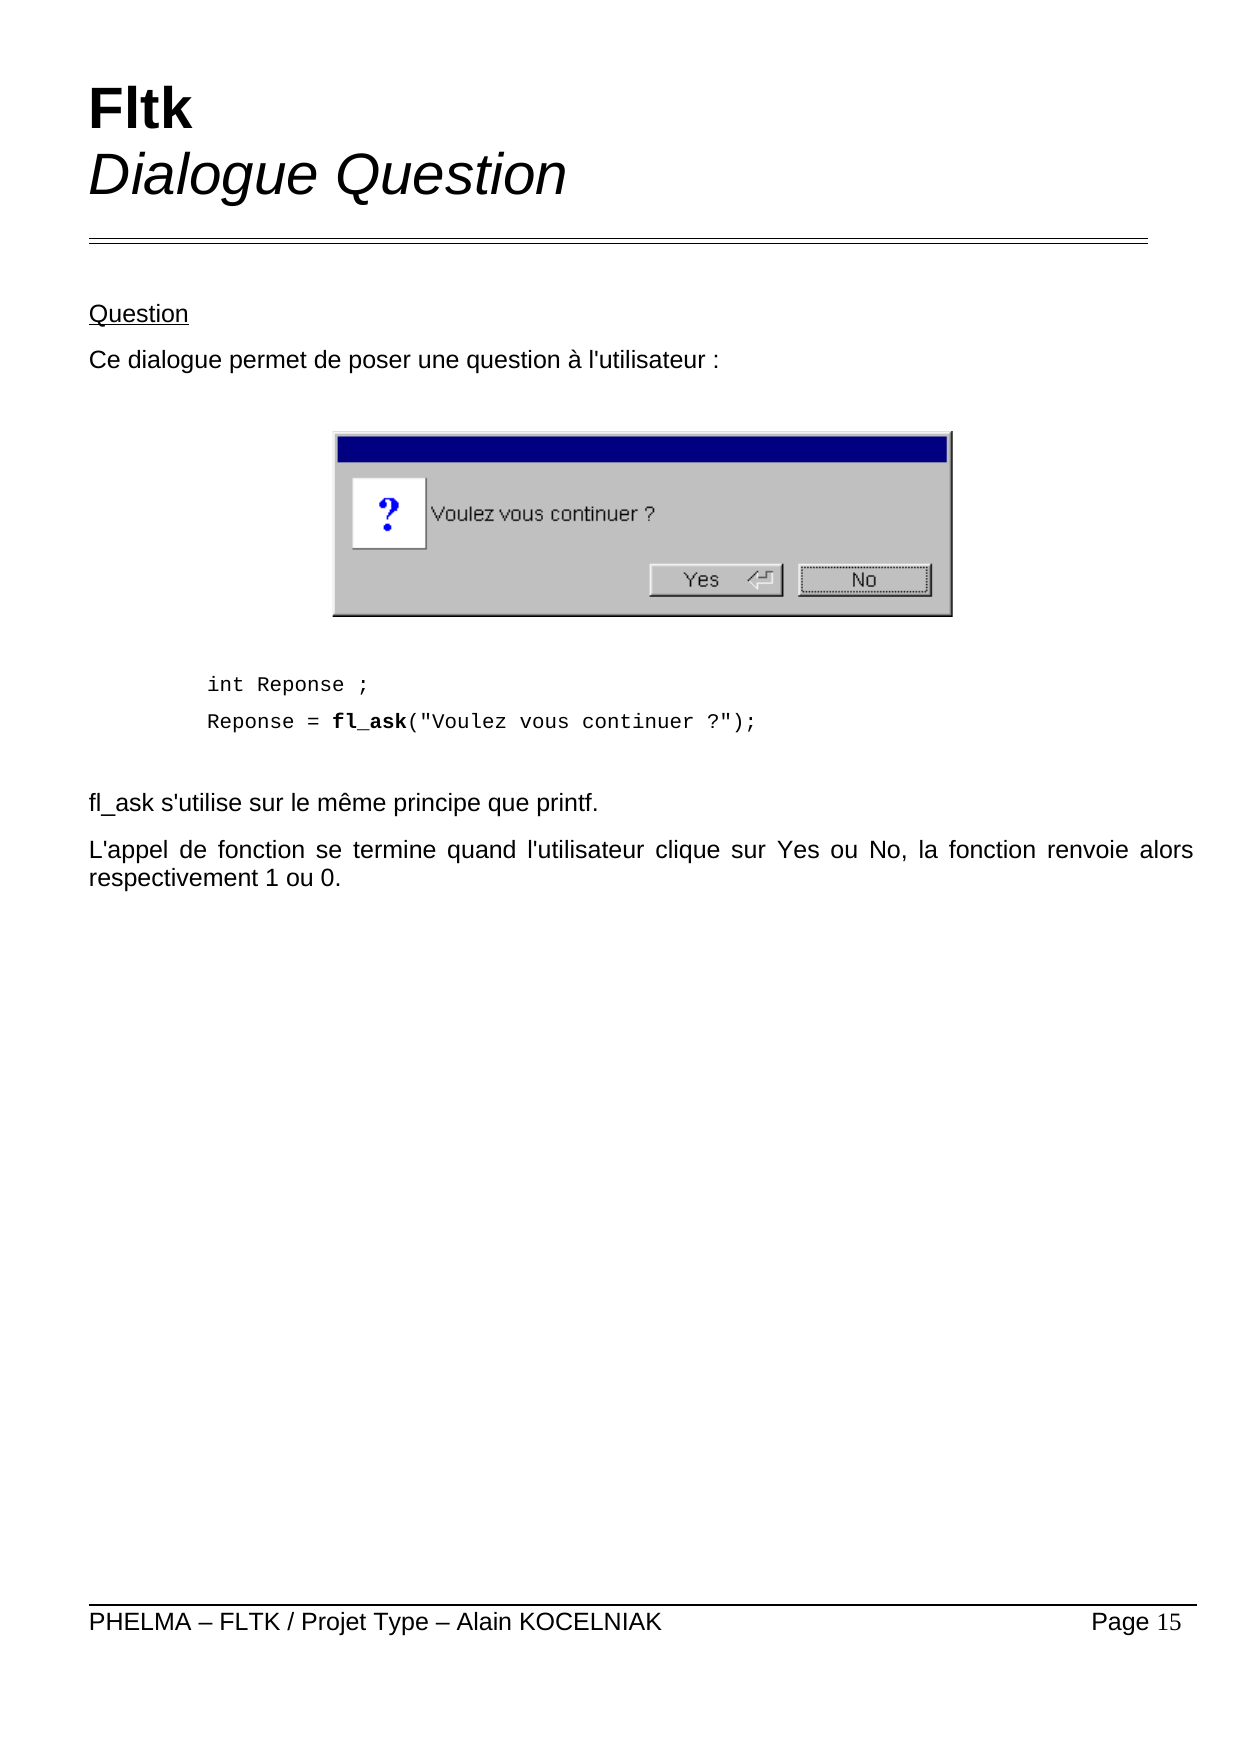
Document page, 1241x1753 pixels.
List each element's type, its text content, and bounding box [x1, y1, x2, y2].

text Question [89, 299, 1197, 327]
text fl_ask s'utilise sur le même principe que printf. [89, 789, 1197, 817]
text Reponse = fl_ask("Voulez vous continuer ?"); [207, 711, 1197, 734]
text int Reponse ; [207, 674, 1197, 698]
subtitle Fltk Dialogue Question [89, 76, 1148, 238]
text L'appel de fonction se termine quand l'utilisateur clique sur Yes ou No, la fonction renvoie alors respectivement 1 ou 0. [89, 836, 1197, 892]
text Ce dialogue permet de poser une question à l'utilisateur : [89, 346, 1197, 374]
subtitle [89, 239, 1148, 243]
